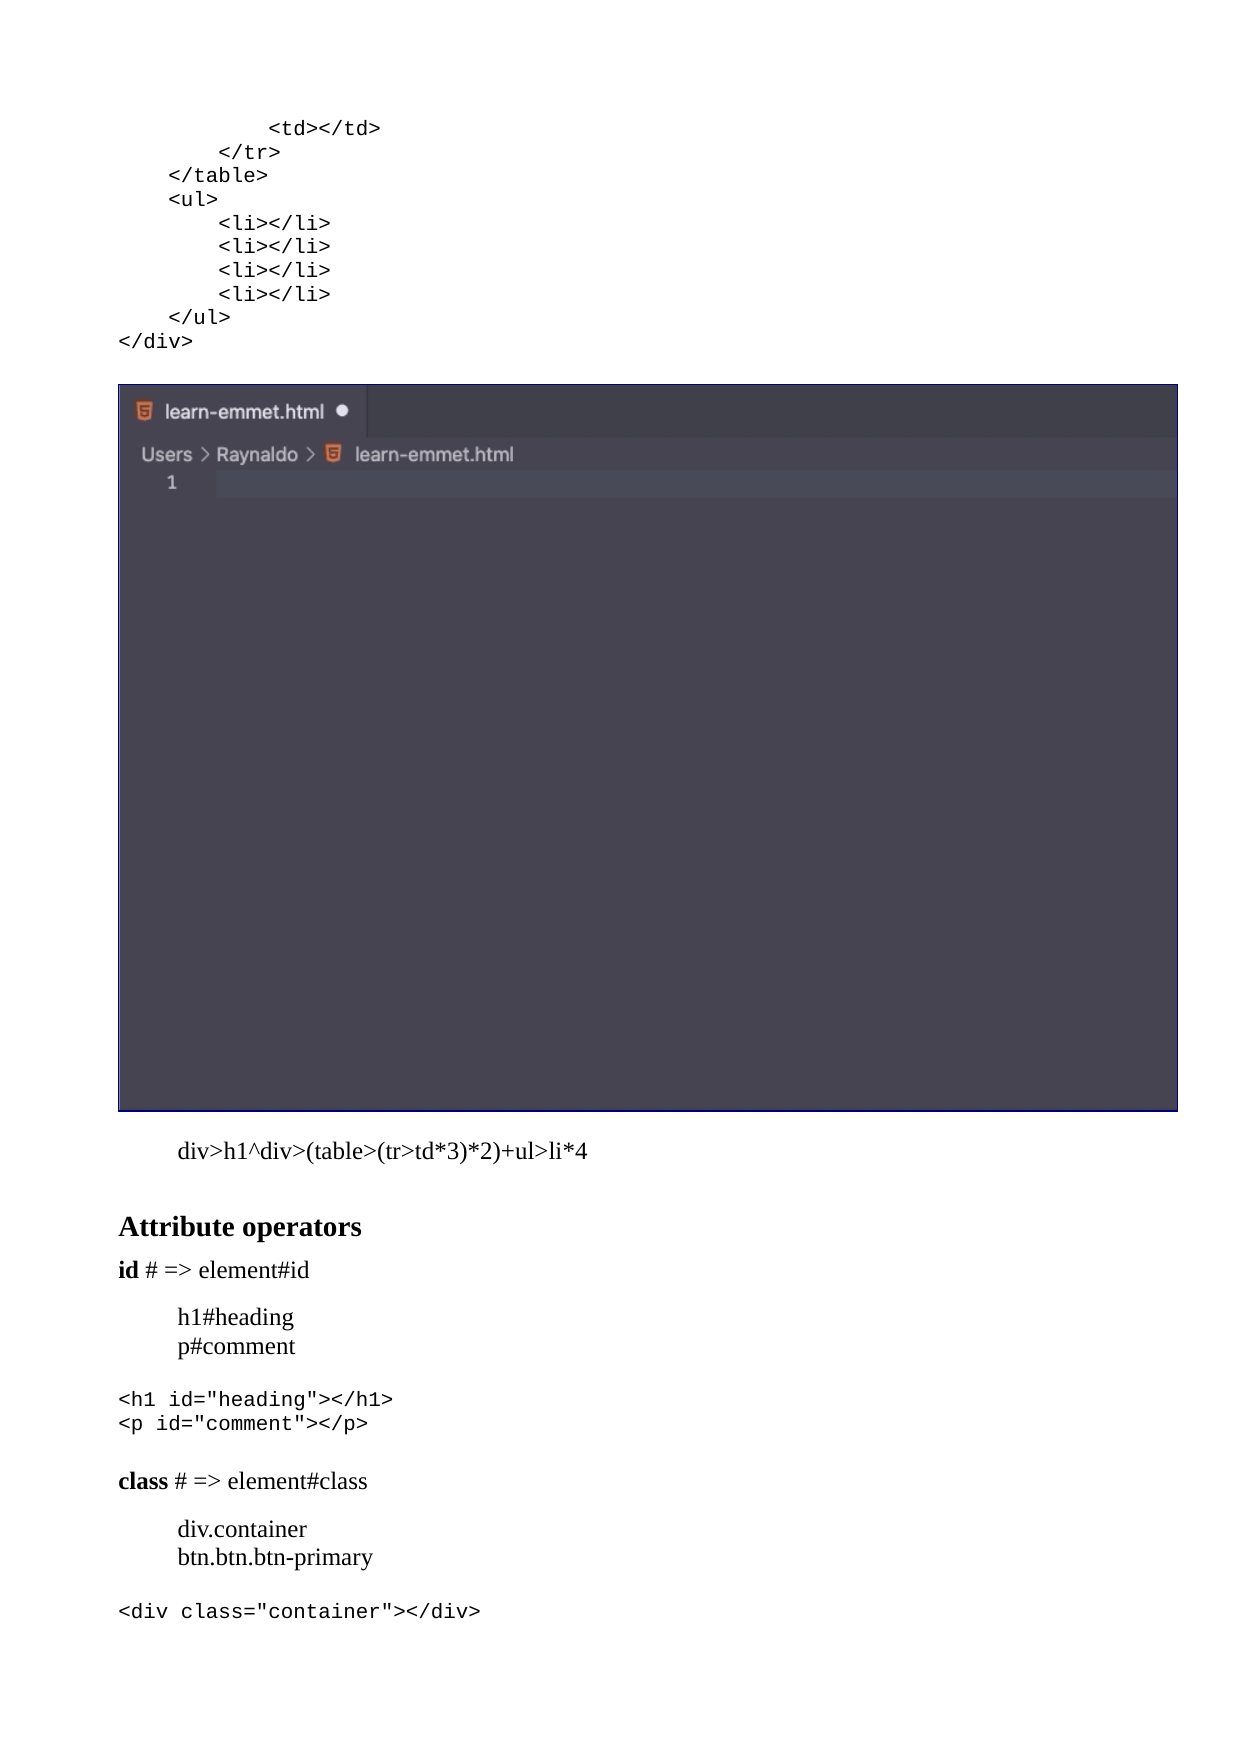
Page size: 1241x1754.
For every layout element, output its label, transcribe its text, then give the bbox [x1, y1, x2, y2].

text <p id="comment"></p> [118, 1413, 1122, 1437]
text class # => element#class [118, 1466, 1122, 1495]
subtitle Attribute operators [118, 1209, 1122, 1242]
text div>h1^div>(table>(tr>td*3)*2)+ul>li*4 [177, 1136, 1063, 1164]
text <td></td> [118, 118, 1122, 142]
text id # => element#id [118, 1255, 1122, 1283]
text <li></li> [118, 284, 1122, 307]
text <li></li> [118, 236, 1122, 260]
text <h1 id="heading"></h1> [118, 1389, 1122, 1413]
text <li></li> [118, 213, 1122, 236]
text <ul> [118, 189, 1122, 213]
text <li></li> [118, 260, 1122, 284]
text </tr> [118, 142, 1122, 165]
text </table> [118, 165, 1122, 189]
text div.container btn.btn.btn-primary [177, 1514, 1063, 1571]
text <div class="container"></div> [118, 1601, 1122, 1624]
text </div> [118, 331, 1122, 354]
text </ul> [118, 307, 1122, 331]
text h1#heading p#comment [177, 1302, 1063, 1360]
picture [119, 385, 1177, 1110]
